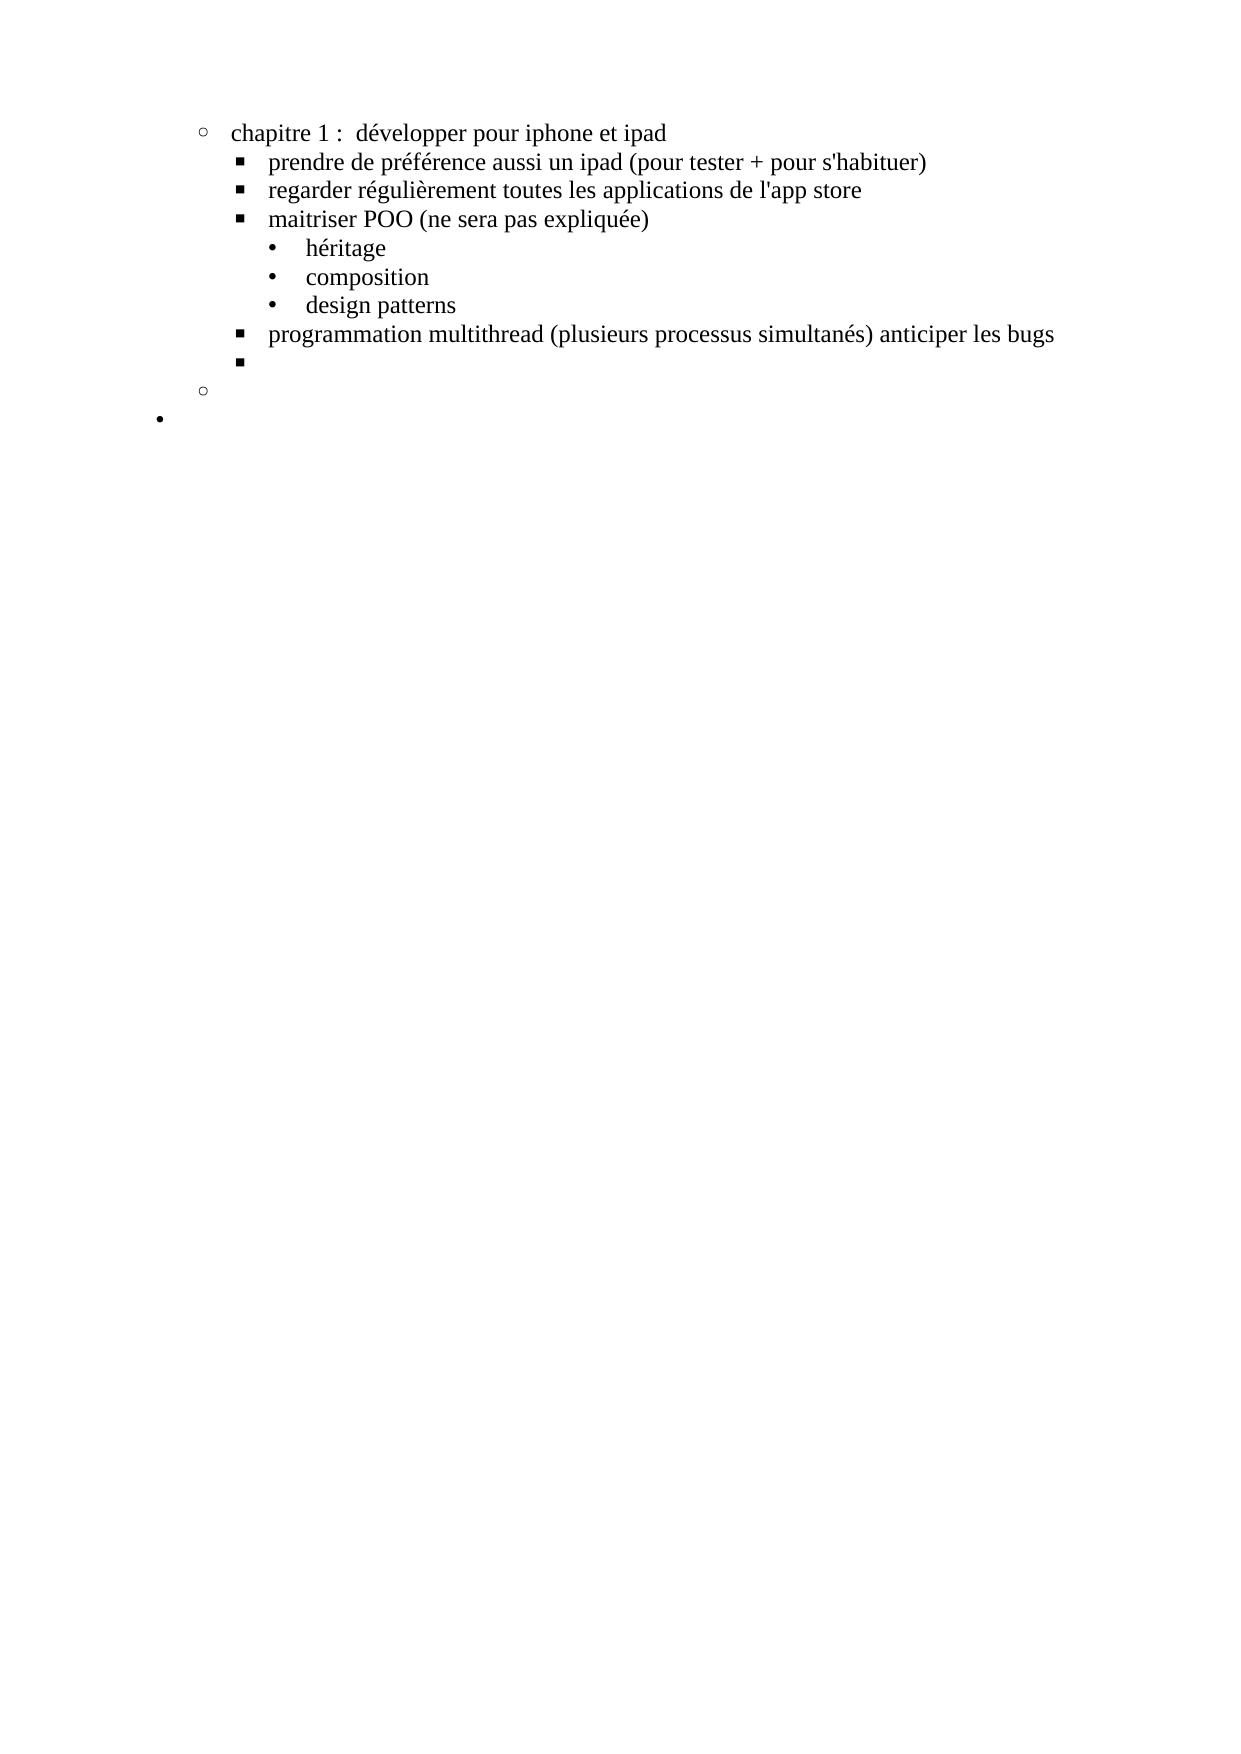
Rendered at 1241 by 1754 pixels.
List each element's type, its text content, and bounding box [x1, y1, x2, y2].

list héritage [268, 233, 1122, 262]
list maitriser POO (ne sera pas expliquée) [231, 204, 1122, 233]
list design patterns [268, 291, 1122, 319]
list programmation multithread (plusieurs processus simultanés) anticiper les bugs [231, 319, 1122, 348]
list composition [268, 262, 1122, 291]
list chapitre 1 : développer pour iphone et ipad [193, 118, 1122, 147]
list prendre de préférence aussi un ipad (pour tester + pour s'habituer) [231, 147, 1122, 176]
list regarder régulièrement toutes les applications de l'app store [231, 176, 1122, 204]
